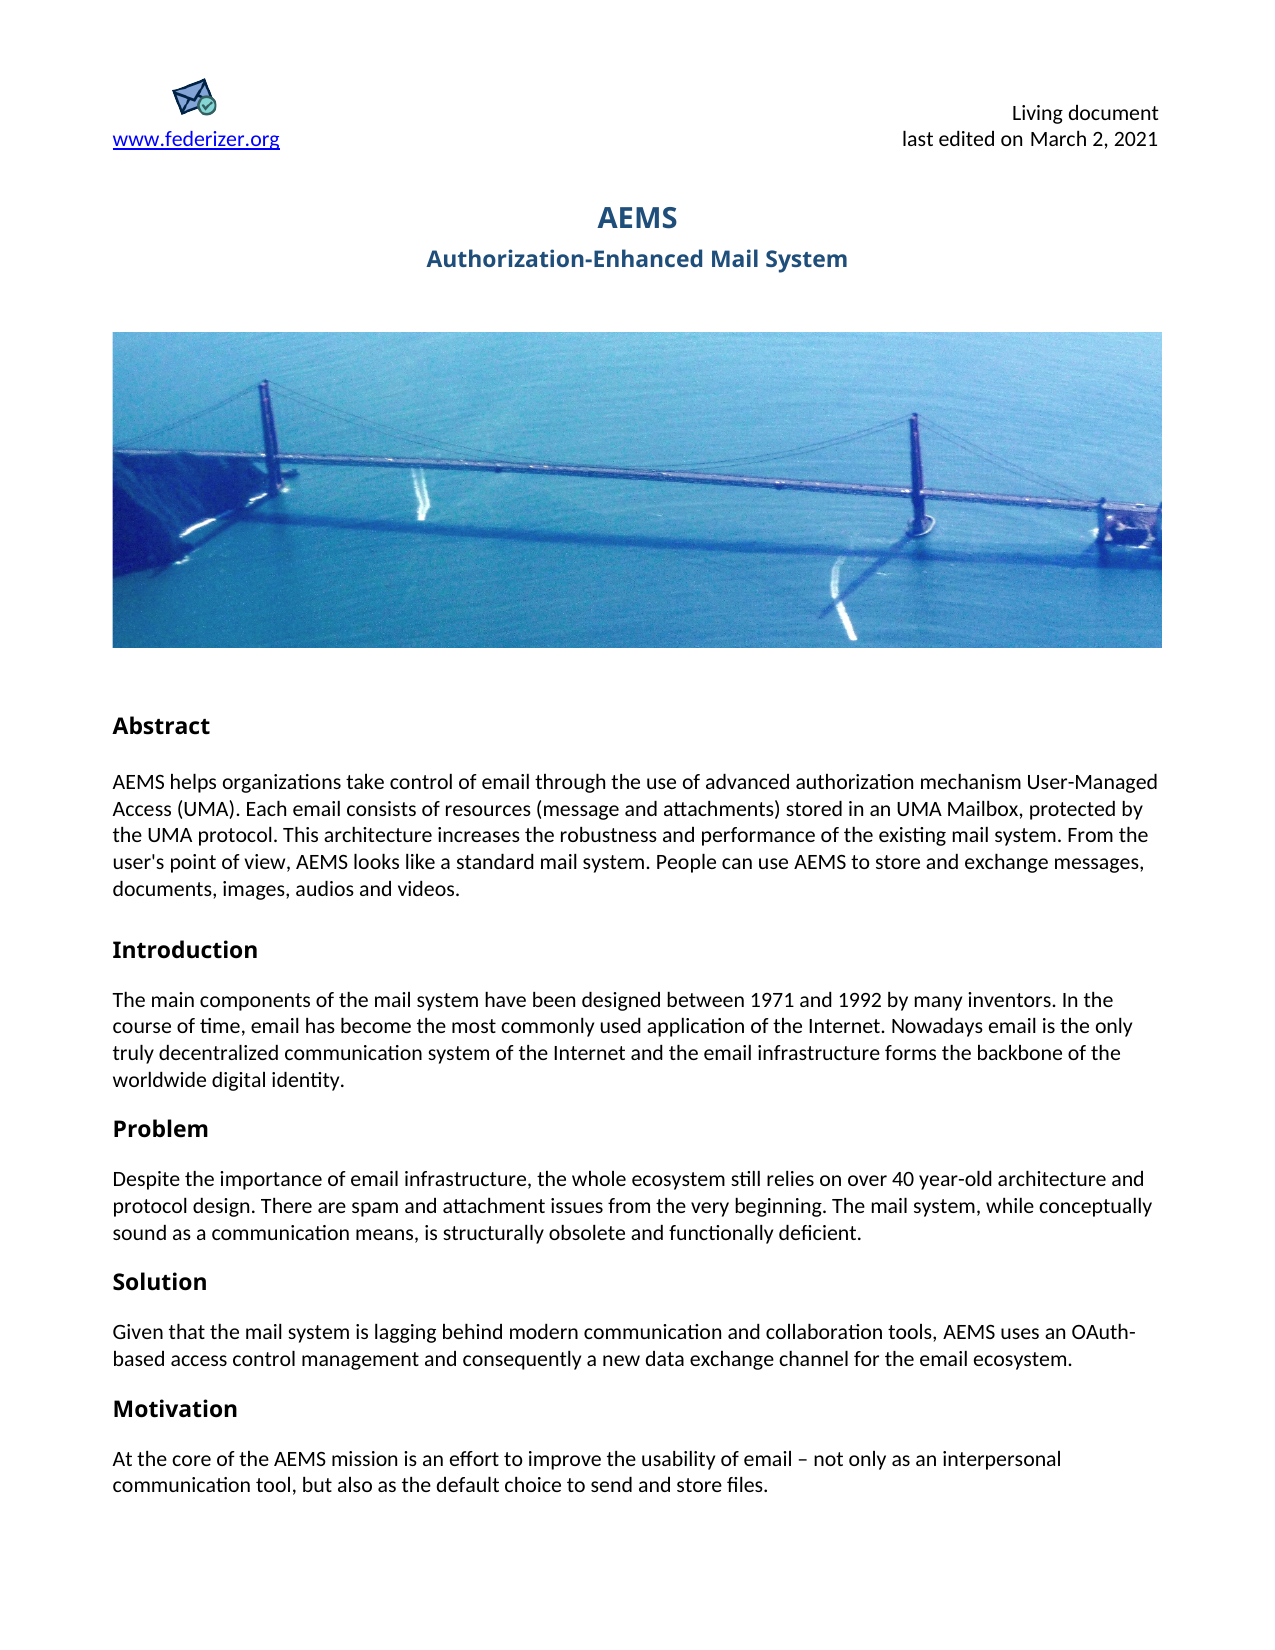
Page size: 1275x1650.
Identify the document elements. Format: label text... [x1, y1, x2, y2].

picture [171, 75, 217, 120]
text Introduction [112, 934, 1162, 965]
text Solution [112, 1266, 1162, 1298]
text The main components of the mail system have been designed between 1971 and 1992 by many inventors. In the course of time, email has become the most commonly used application of the Internet. Nowadays email is the only truly decentralized communication system of the Internet and the email infrastructure forms the backbone of the worldwide digital identity. [112, 986, 1162, 1093]
text Given that the mail system is lagging behind modern communication and collaboration tools, AEMS uses an OAuth-based access control management and consequently a new data exchange channel for the email ecosystem. [112, 1318, 1162, 1372]
picture [112, 332, 1162, 648]
text AEMS [112, 198, 1162, 237]
text At the core of the AEMS mission is an effort to improve the usability of email – not only as an interpersonal communication tool, but also as the default choice to send and store files. [112, 1445, 1162, 1498]
text Abstract [112, 710, 1162, 741]
text Problem [112, 1113, 1162, 1145]
text Despite the importance of email infrastructure, the whole ecosystem still relies on over 40 year-old architecture and protocol design. There are spam and attachment issues from the very beginning. The mail system, while conceptually sound as a communication means, is structurally obsolete and functionally deficient. [112, 1166, 1162, 1246]
text Motivation [112, 1393, 1162, 1424]
text AEMS helps organizations take control of email through the use of advanced authorization mechanism User-Managed Access (UMA). Each email consists of resources (message and attachments) stored in an UMA Mailbox, protected by the UMA protocol. This architecture increases the robustness and performance of the existing mail system. From the user's point of view, AEMS looks like a standard mail system. People can use AEMS to store and exchange messages, documents, images, audios and videos. [112, 768, 1162, 901]
text Authorization-Enhanced Mail System [112, 243, 1162, 274]
